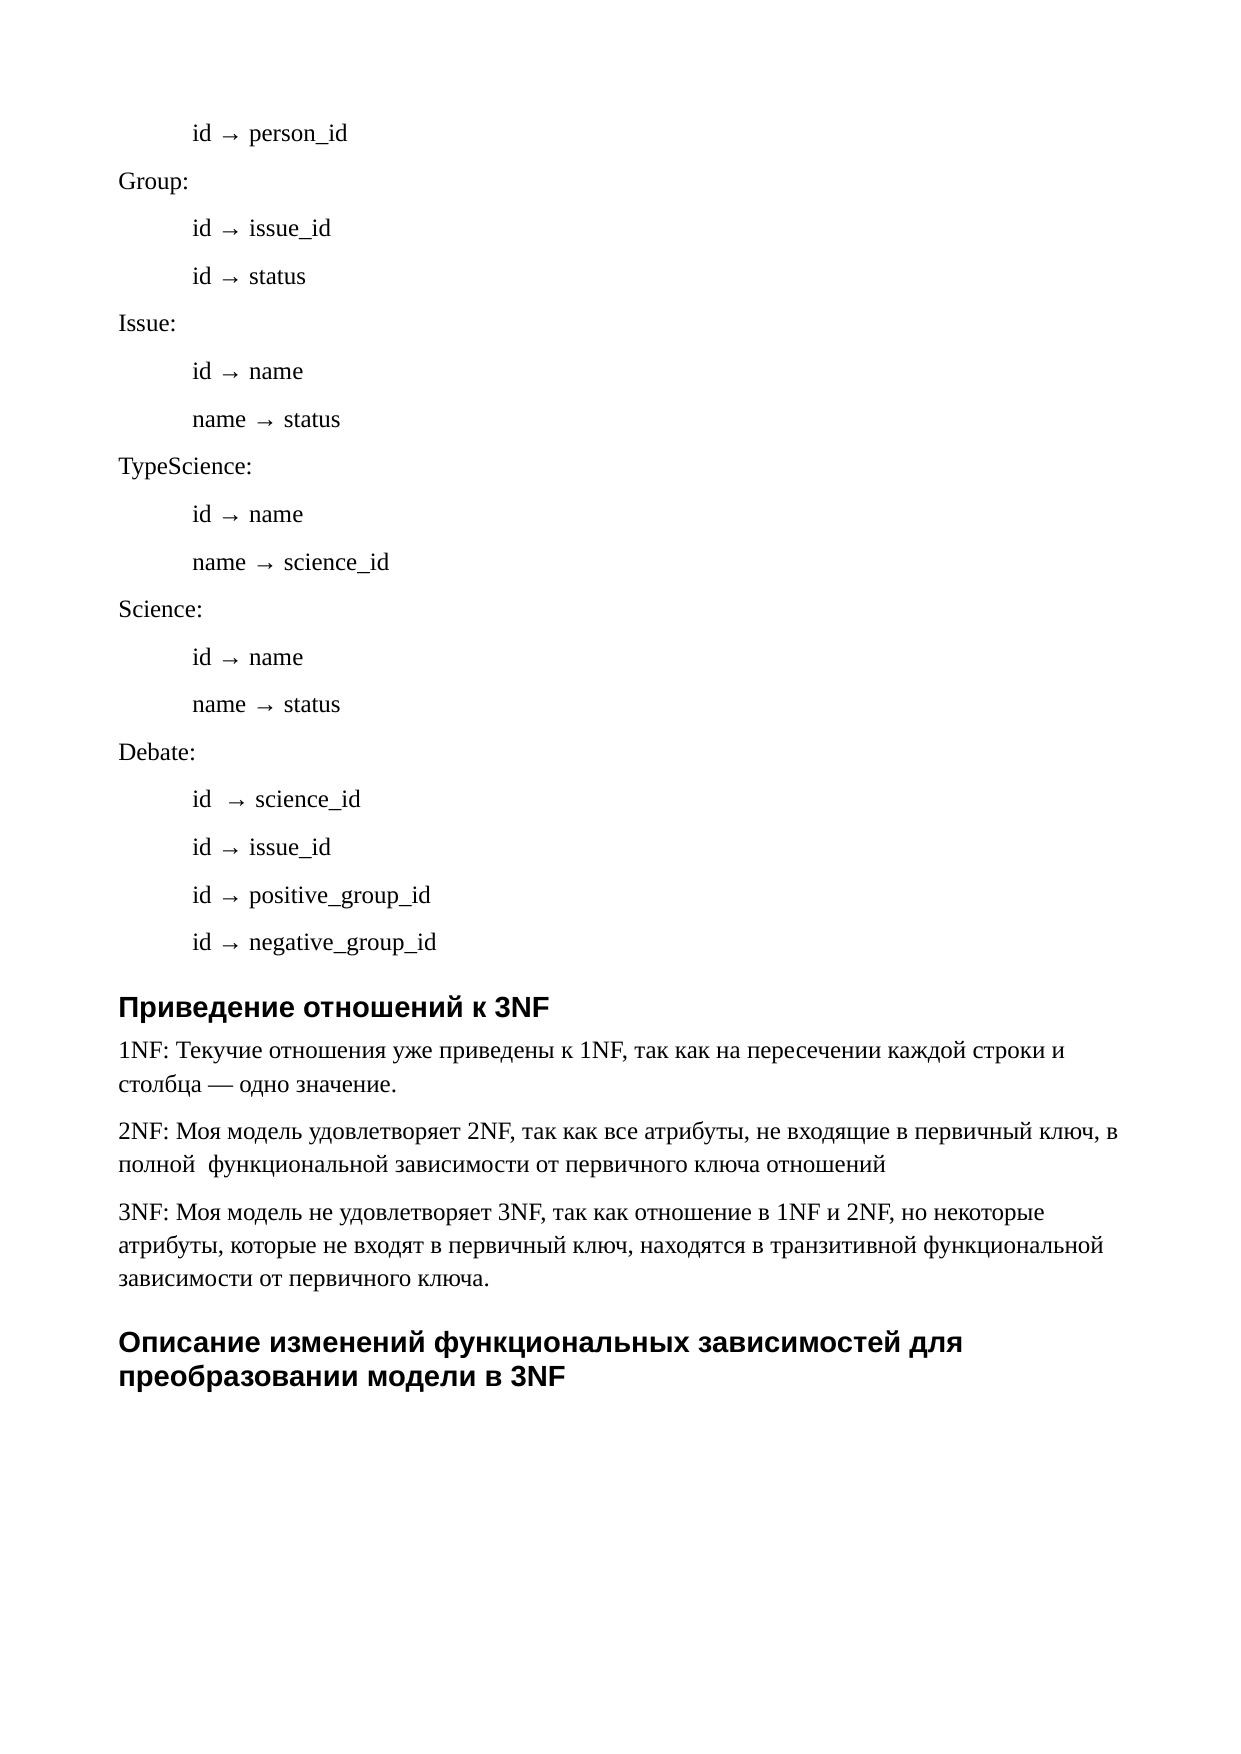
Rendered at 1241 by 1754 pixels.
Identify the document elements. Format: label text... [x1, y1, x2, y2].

text id → name [118, 642, 1122, 671]
text name → status [118, 689, 1122, 718]
text id → name [118, 499, 1122, 528]
text id → negative_group_id [118, 927, 1122, 956]
text id → status [118, 261, 1122, 290]
text Group: [118, 166, 1122, 194]
text id → issue_id [118, 213, 1122, 242]
text TypeScience: [118, 451, 1122, 480]
text id → name [118, 356, 1122, 385]
text id → person_id [118, 118, 1122, 147]
text id → issue_id [118, 832, 1122, 861]
subtitle Приведение отношений к 3NF [118, 989, 1122, 1023]
text 1NF: Текучие отношения уже приведены к 1NF, так как на пересечении каждой строки и столбца — одно значение. [118, 1036, 1122, 1097]
text name → status [118, 404, 1122, 432]
text Issue: [118, 308, 1122, 337]
subtitle Описание изменений функциональных зависимостей для преобразовании модели в 3NF [118, 1325, 1122, 1392]
text id → science_id [118, 784, 1122, 813]
text Science: [118, 594, 1122, 623]
text 2NF: Моя модель удовлетворяет 2NF, так как все атрибуты, не входящие в первичный ключ, в полной функциональной зависимости от первичного ключа отношений [118, 1116, 1122, 1178]
text id → positive_group_id [118, 880, 1122, 908]
text 3NF: Моя модель не удовлетворяет 3NF, так как отношение в 1NF и 2NF, но некоторые атрибуты, которые не входят в первичный ключ, находятся в транзитивной функциональной зависимости от первичного ключа. [118, 1197, 1122, 1292]
text Debate: [118, 737, 1122, 766]
text name → science_id [118, 547, 1122, 575]
